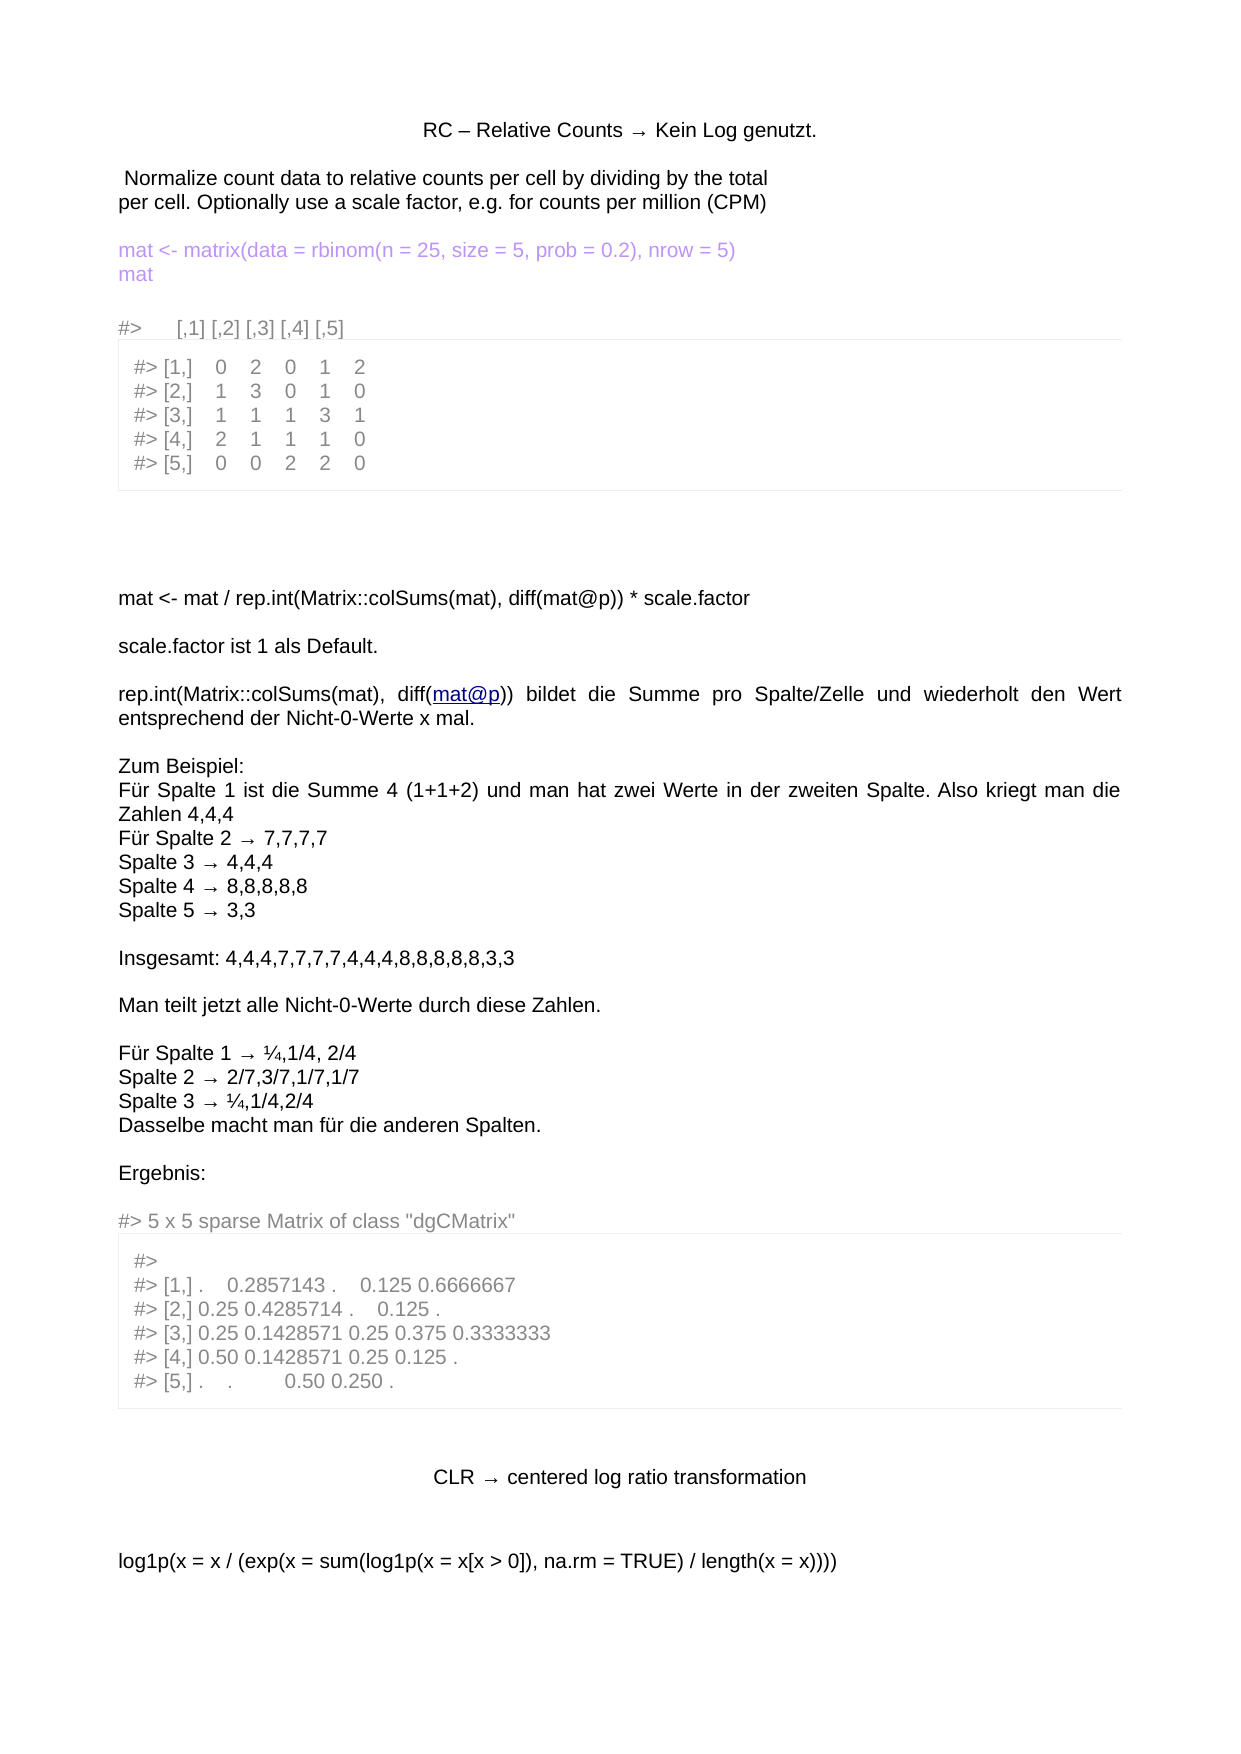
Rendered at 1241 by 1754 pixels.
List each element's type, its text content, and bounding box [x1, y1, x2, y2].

text Normalize count data to relative counts per cell by dividing by the total [118, 166, 1122, 190]
text scale.factor ist 1 als Default. [118, 634, 1122, 658]
text #> [,1] [,2] [,3] [,4] [,5] [118, 315, 1122, 339]
text #> [2,] 1 3 0 1 0 [119, 363, 1122, 387]
text Spalte 3 → 4,4,4 [118, 849, 1122, 873]
text mat [118, 262, 1122, 286]
text CLR → centered log ratio transformation [118, 1438, 1122, 1489]
text Spalte 4 → 8,8,8,8,8 [118, 873, 1122, 897]
text Für Spalte 2 → 7,7,7,7 [118, 826, 1122, 849]
text #> [1,] 0 2 0 1 2 [119, 340, 1122, 363]
text Spalte 2 → 2/7,3/7,1/7,1/7 [118, 1065, 1122, 1089]
text mat <- mat / rep.int(Matrix::colSums(mat), diff(mat@p)) * scale.factor [118, 586, 1122, 610]
text Spalte 5 → 3,3 [118, 897, 1122, 921]
text rep.int(Matrix::colSums(mat), diff(mat@p)) bildet die Summe pro Spalte/Zelle und wiederholt den Wert entsprechend der Nicht-0-Werte x mal. [118, 682, 1122, 730]
text #> [4,] 0.50 0.1428571 0.25 0.125 . [119, 1329, 1122, 1353]
text #> [2,] 0.25 0.4285714 . 0.125 . [119, 1281, 1122, 1305]
text #> [1,] . 0.2857143 . 0.125 0.6666667 [119, 1257, 1122, 1281]
text Man teilt jetzt alle Nicht-0-Werte durch diese Zahlen. [118, 993, 1122, 1017]
text Dasselbe macht man für die anderen Spalten. [118, 1113, 1122, 1137]
text Für Spalte 1 ist die Summe 4 (1+1+2) und man hat zwei Werte in der zweiten Spalte. Also kriegt man die Zahlen 4,4,4 [118, 778, 1122, 826]
text Insgesamt: 4,4,4,7,7,7,7,4,4,4,8,8,8,8,8,3,3 [118, 945, 1122, 969]
text mat <- matrix(data = rbinom(n = 25, size = 5, prob = 0.2), nrow = 5) [118, 238, 1122, 262]
text log1p(x = x / (exp(x = sum(log1p(x = x[x > 0]), na.rm = TRUE) / length(x = x)))) [118, 1549, 1122, 1573]
text #> [3,] 1 1 1 3 1 [119, 387, 1122, 411]
text #> [5,] 0 0 2 2 0 [119, 435, 1122, 490]
text #> [4,] 2 1 1 1 0 [119, 411, 1122, 435]
text #> [5,] . . 0.50 0.250 . [119, 1353, 1122, 1408]
text Spalte 3 → ¼,1/4,2/4 [118, 1089, 1122, 1113]
text RC – Relative Counts → Kein Log genutzt. [118, 118, 1122, 142]
text Ergebnis: [118, 1161, 1122, 1185]
text per cell. Optionally use a scale factor, e.g. for counts per million (CPM) [118, 190, 1122, 214]
text Zum Beispiel: [118, 754, 1122, 778]
text Für Spalte 1 → ¼,1/4, 2/4 [118, 1041, 1122, 1065]
text #> [119, 1234, 1122, 1257]
text #> 5 x 5 sparse Matrix of class "dgCMatrix" [118, 1209, 1122, 1233]
text #> [3,] 0.25 0.1428571 0.25 0.375 0.3333333 [119, 1305, 1122, 1329]
